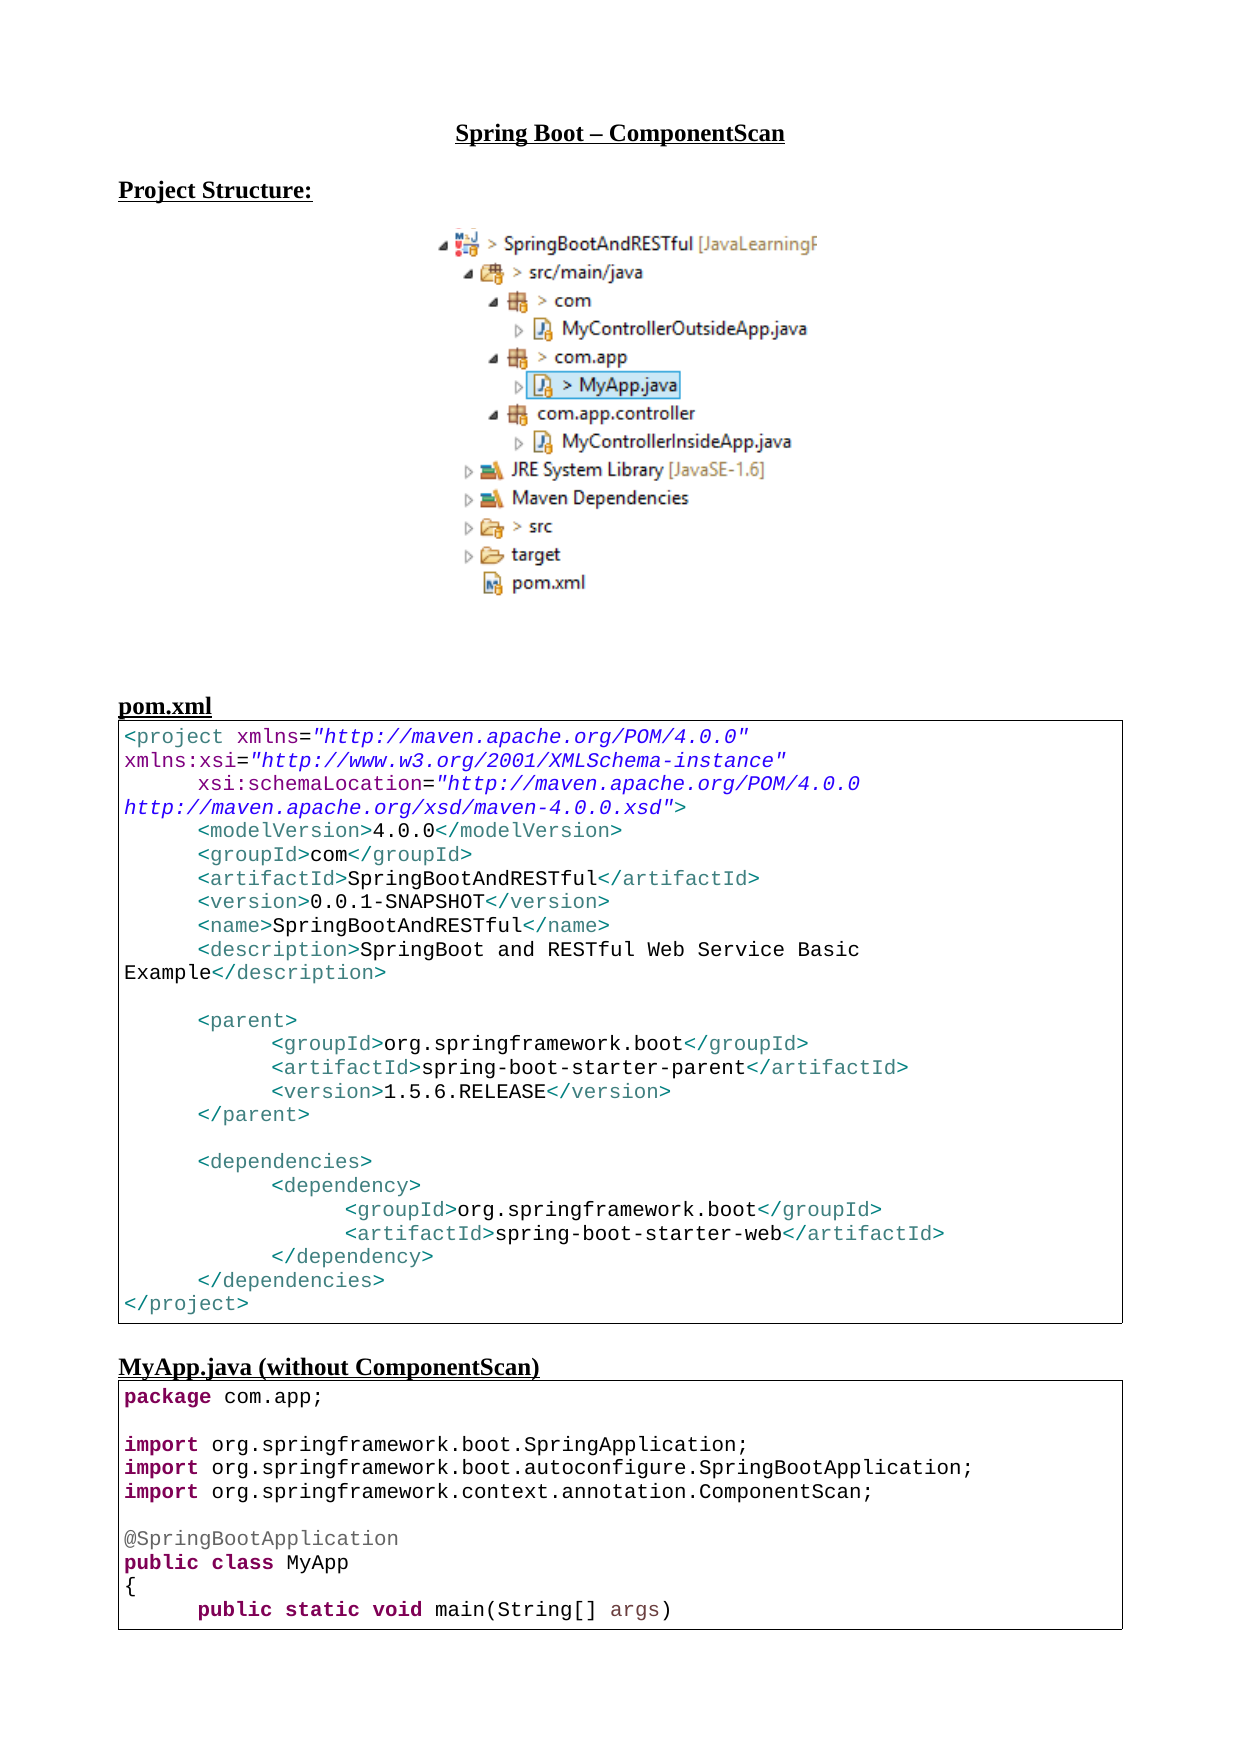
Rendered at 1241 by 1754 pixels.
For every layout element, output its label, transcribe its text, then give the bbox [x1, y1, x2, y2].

text pom.xml [118, 691, 1122, 720]
table_header package com.app; import org.springframework.boot.SpringApplication; import org.springframework.boot.autoconfigure.SpringBootApplication; import org.springframework.context.annotation.ComponentScan; @SpringBootApplication public class MyApp { public static void main(String[] args) [119, 1381, 1122, 1628]
picture [423, 228, 817, 597]
text Project Structure: [118, 176, 1122, 204]
text Spring Boot – ComponentScan [118, 118, 1122, 147]
table_header <project xmlns="http://maven.apache.org/POM/4.0.0" xmlns:xsi="http://www.w3.org/2001/XMLSchema-instance" xsi:schemaLocation="http://maven.apache.org/POM/4.0.0 http://maven.apache.org/xsd/maven-4.0.0.xsd"> <modelVersion>4.0.0</modelVersion> <groupId>com</groupId> <artifactId>SpringBootAndRESTful</artifactId> <version>0.0.1-SNAPSHOT</version> <name>SpringBootAndRESTful</name> <description>SpringBoot and RESTful Web Service Basic Example</description> <parent> <groupId>org.springframework.boot</groupId> <artifactId>spring-boot-starter-parent</artifactId> <version>1.5.6.RELEASE</version> </parent> <dependencies> <dependency> <groupId>org.springframework.boot</groupId> <artifactId>spring-boot-starter-web</artifactId> </dependency> </dependencies> </project> [119, 721, 1122, 1323]
text MyApp.java (without ComponentScan) [118, 1352, 1122, 1380]
